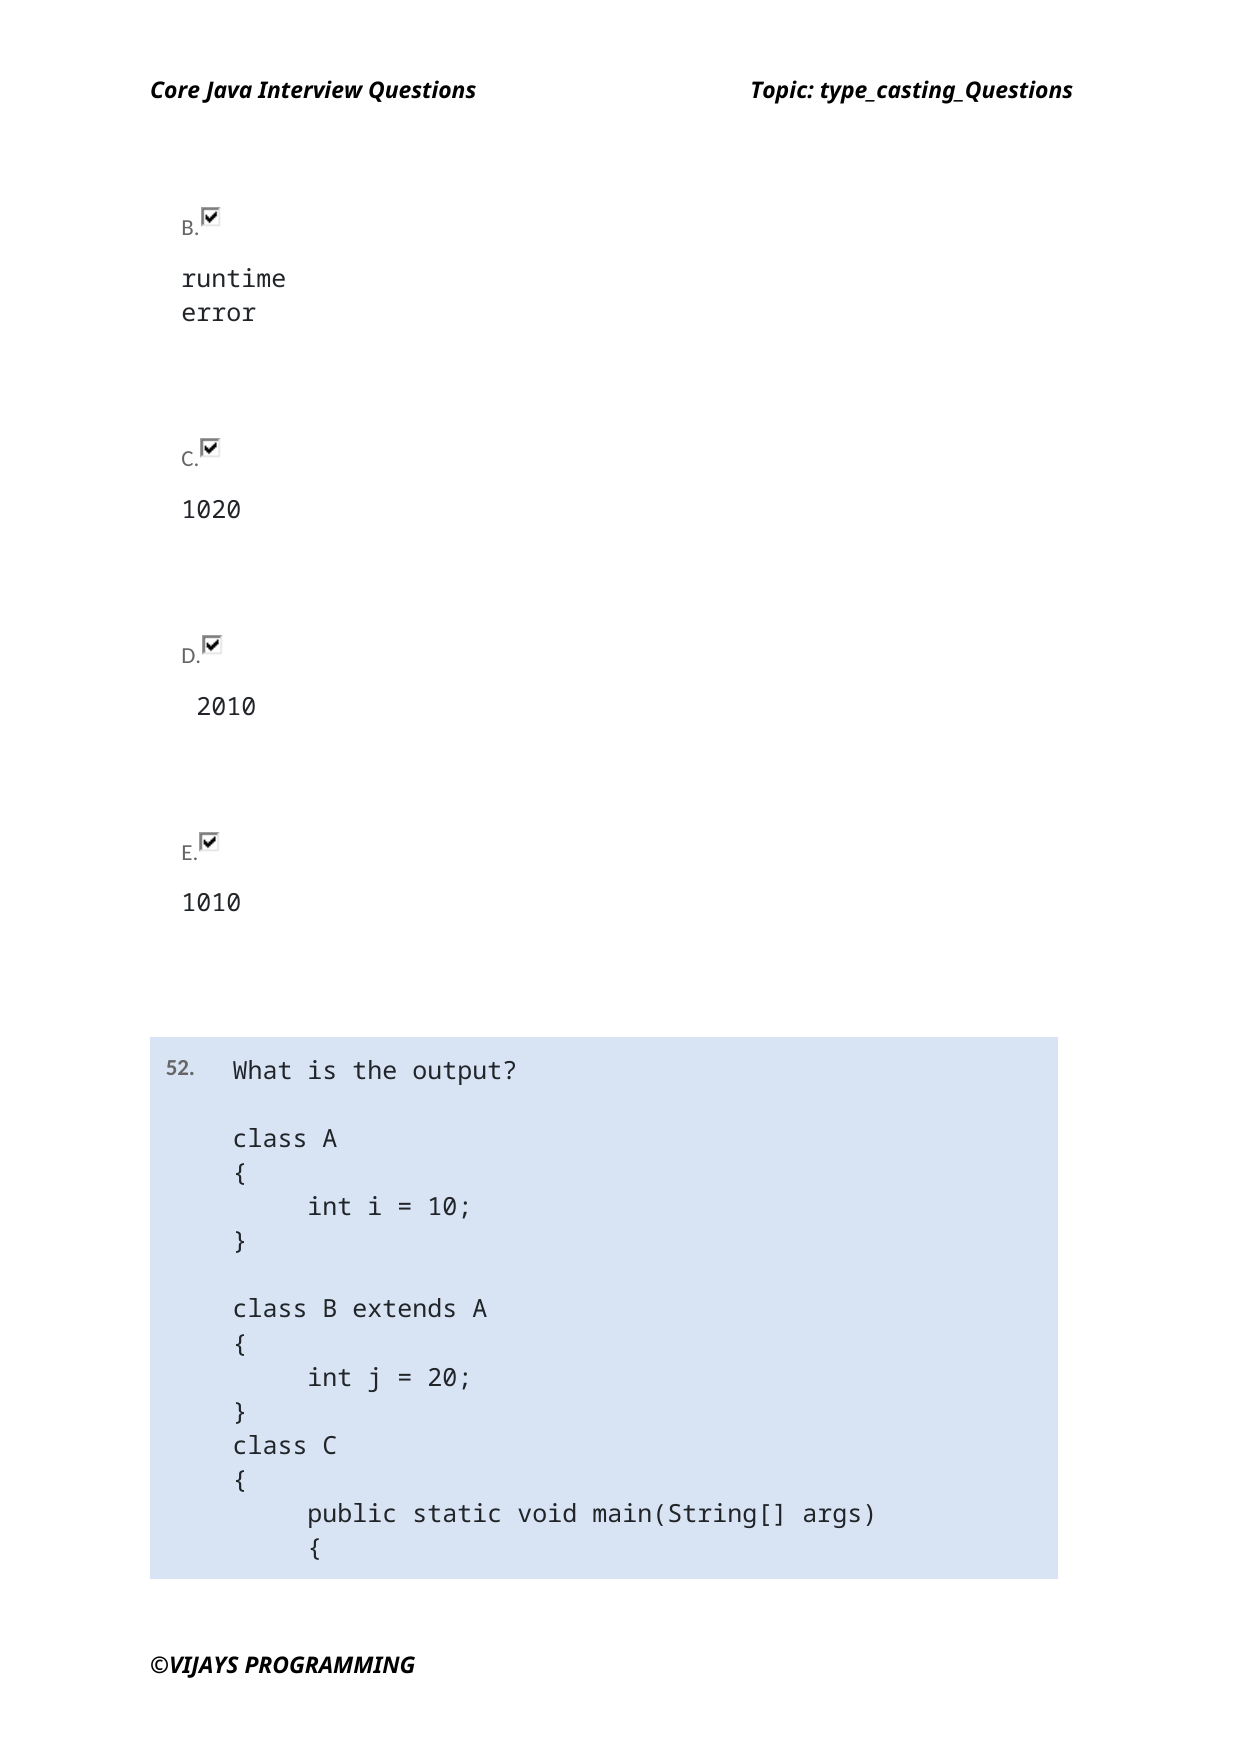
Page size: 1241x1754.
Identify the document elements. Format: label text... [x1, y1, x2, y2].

table_header D. 2010 [181, 628, 264, 824]
table_header B. runtime error [181, 200, 374, 431]
table_header C. 1020 [181, 431, 250, 627]
table_header [181, 166, 429, 200]
table_cell [1058, 1037, 1090, 1579]
table_cell [150, 150, 1090, 1037]
table_cell What is the output? class A { int i = 10; } class B extends A { int j = 20; } class C { public static void main(String[] args) { [217, 1037, 1058, 1579]
table_cell 52. [150, 1037, 217, 1579]
table_header E. 1010 [181, 824, 250, 1021]
